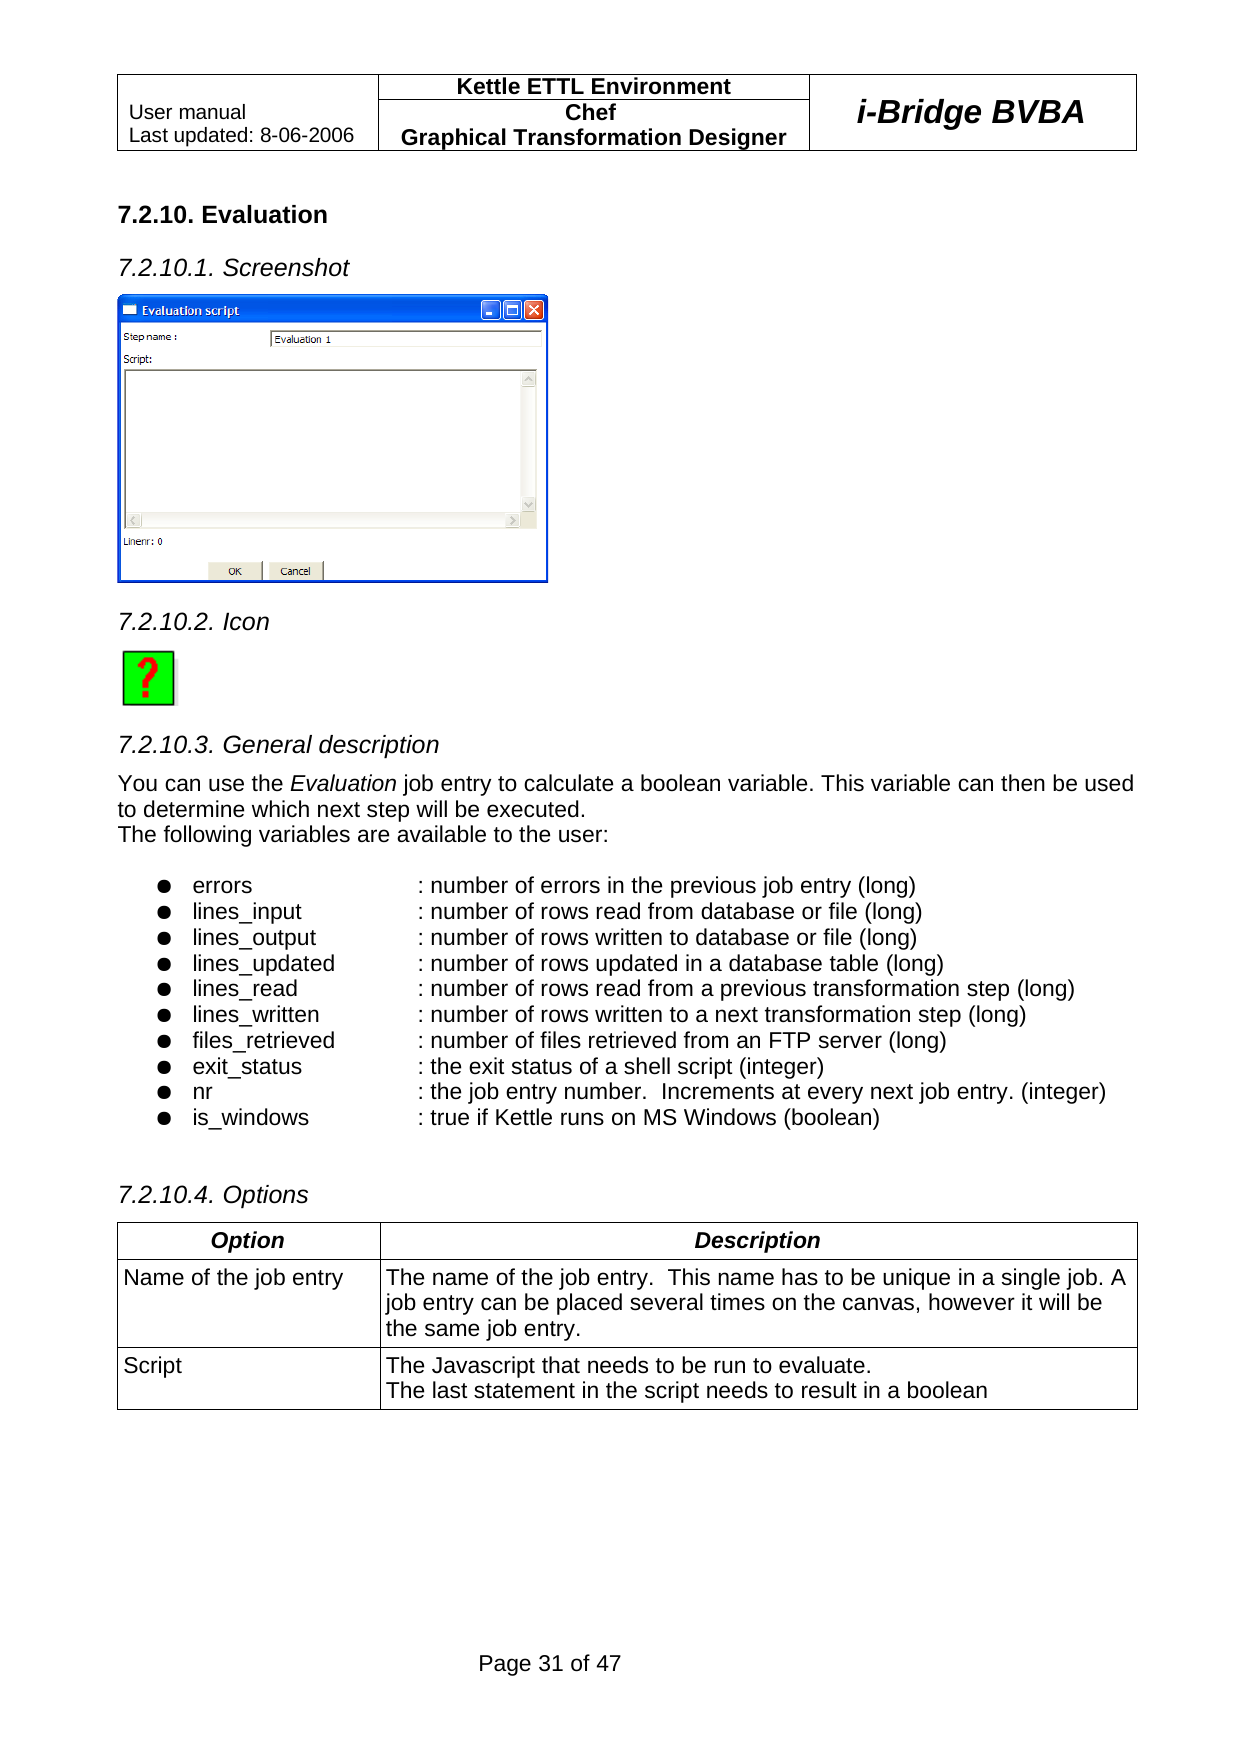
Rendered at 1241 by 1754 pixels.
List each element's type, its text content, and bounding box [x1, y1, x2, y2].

list files_retrieved : number of files retrieved from an FTP server (long) [155, 1028, 1137, 1053]
list errors : number of errors in the previous job entry (long) [155, 873, 1137, 899]
list lines_updated : number of rows updated in a database table (long) [155, 950, 1137, 976]
table_cell The Javascript that needs to be run to evaluate. The last statement in the script needs to result in a boolean [381, 1348, 1137, 1409]
text You can use the Evaluation job entry to calculate a boolean variable. This variable can then be used to determine which next step will be executed. [117, 771, 1137, 822]
table_header Description [381, 1223, 1137, 1259]
list exit_status : the exit status of a shell script (integer) [155, 1053, 1137, 1079]
table_cell The name of the job entry. This name has to be unique in a single job. A job entry can be placed several times on the canvas, however it will be the same job entry. [381, 1260, 1137, 1347]
list lines_input : number of rows read from database or file (long) [155, 899, 1137, 925]
list nr : the job entry number. Increments at every next job entry. (integer) [155, 1079, 1137, 1105]
picture [117, 294, 549, 583]
list lines_output : number of rows written to database or file (long) [155, 925, 1137, 950]
subtitle Screenshot [117, 254, 1137, 282]
subtitle Icon [117, 608, 1137, 636]
table_header Option [118, 1223, 380, 1259]
subtitle Evaluation [117, 201, 1137, 229]
list is_windows : true if Kettle runs on MS Windows (boolean) [155, 1105, 1137, 1156]
text The following variables are available to the user: [117, 822, 1137, 848]
table_cell Script [118, 1348, 380, 1409]
subtitle Options [117, 1181, 1137, 1209]
list lines_written : number of rows written to a next transformation step (long) [155, 1002, 1137, 1028]
list lines_read : number of rows read from a previous transformation step (long) [155, 976, 1137, 1002]
table_cell Name of the job entry [118, 1260, 380, 1347]
subtitle General description [117, 731, 1137, 759]
